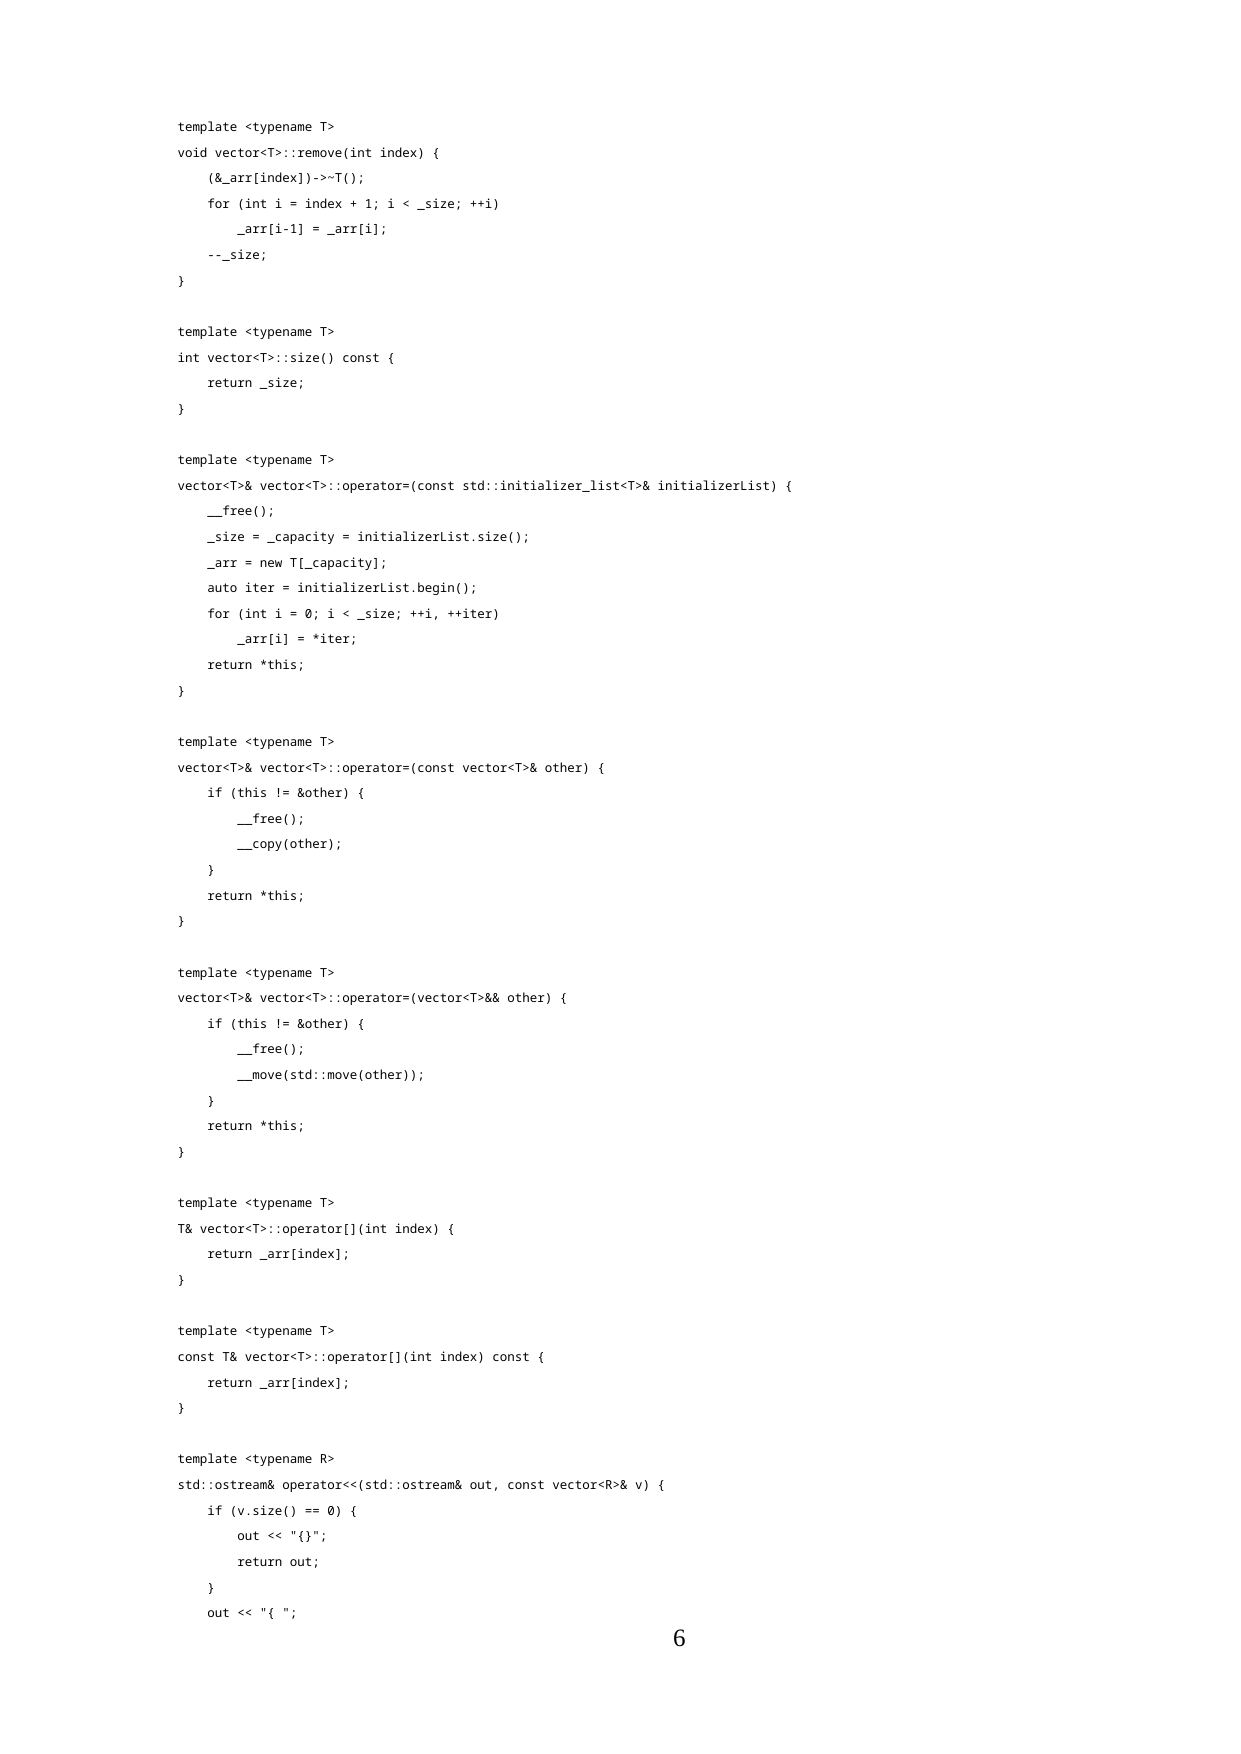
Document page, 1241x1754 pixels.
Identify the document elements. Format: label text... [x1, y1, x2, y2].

text template <typename T> [177, 733, 1181, 750]
text template <typename T> [177, 323, 1181, 340]
text for (int i = index + 1; i < _size; ++i) [177, 195, 1181, 212]
text template <typename T> [177, 1194, 1181, 1211]
text return *this; [177, 1117, 1181, 1134]
text template <typename T> [177, 1322, 1181, 1339]
text return *this; [177, 887, 1181, 904]
text if (v.size() == 0) { [177, 1502, 1181, 1519]
text __free(); [177, 810, 1181, 827]
text __free(); [177, 502, 1181, 519]
text } [177, 912, 1181, 929]
text int vector<T>::size() const { [177, 349, 1181, 366]
text out << "{ "; [177, 1604, 1181, 1621]
text } [177, 1143, 1181, 1160]
text const T& vector<T>::operator[](int index) const { [177, 1348, 1181, 1365]
text } [177, 400, 1181, 417]
text out << "{}"; [177, 1527, 1181, 1544]
text return out; [177, 1553, 1181, 1570]
text template <typename R> [177, 1451, 1181, 1468]
text __copy(other); [177, 836, 1181, 853]
text } [177, 1271, 1181, 1288]
text template <typename T> [177, 964, 1181, 981]
text __free(); [177, 1041, 1181, 1058]
text } [177, 1579, 1181, 1596]
text --_size; [177, 246, 1181, 263]
text _size = _capacity = initializerList.size(); [177, 528, 1181, 545]
text _arr[i-1] = _arr[i]; [177, 221, 1181, 238]
text return _arr[index]; [177, 1246, 1181, 1263]
text if (this != &other) { [177, 784, 1181, 801]
text __move(std::move(other)); [177, 1066, 1181, 1083]
text } [177, 272, 1181, 289]
text } [177, 1092, 1181, 1109]
text auto iter = initializerList.begin(); [177, 579, 1181, 596]
text T& vector<T>::operator[](int index) { [177, 1220, 1181, 1237]
text std::ostream& operator<<(std::ostream& out, const vector<R>& v) { [177, 1476, 1181, 1493]
text if (this != &other) { [177, 1015, 1181, 1032]
text } [177, 1399, 1181, 1416]
text return *this; [177, 656, 1181, 673]
text template <typename T> [177, 118, 1181, 135]
text (&_arr[index])->~T(); [177, 169, 1181, 186]
text vector<T>& vector<T>::operator=(vector<T>&& other) { [177, 989, 1181, 1006]
text } [177, 682, 1181, 699]
text _arr[i] = *iter; [177, 631, 1181, 648]
text _arr = new T[_capacity]; [177, 554, 1181, 571]
text return _arr[index]; [177, 1374, 1181, 1391]
text template <typename T> [177, 451, 1181, 468]
text vector<T>& vector<T>::operator=(const std::initializer_list<T>& initializerList) { [177, 477, 1181, 494]
text for (int i = 0; i < _size; ++i, ++iter) [177, 605, 1181, 622]
text void vector<T>::remove(int index) { [177, 144, 1181, 161]
text } [177, 861, 1181, 878]
text vector<T>& vector<T>::operator=(const vector<T>& other) { [177, 759, 1181, 776]
text return _size; [177, 374, 1181, 391]
